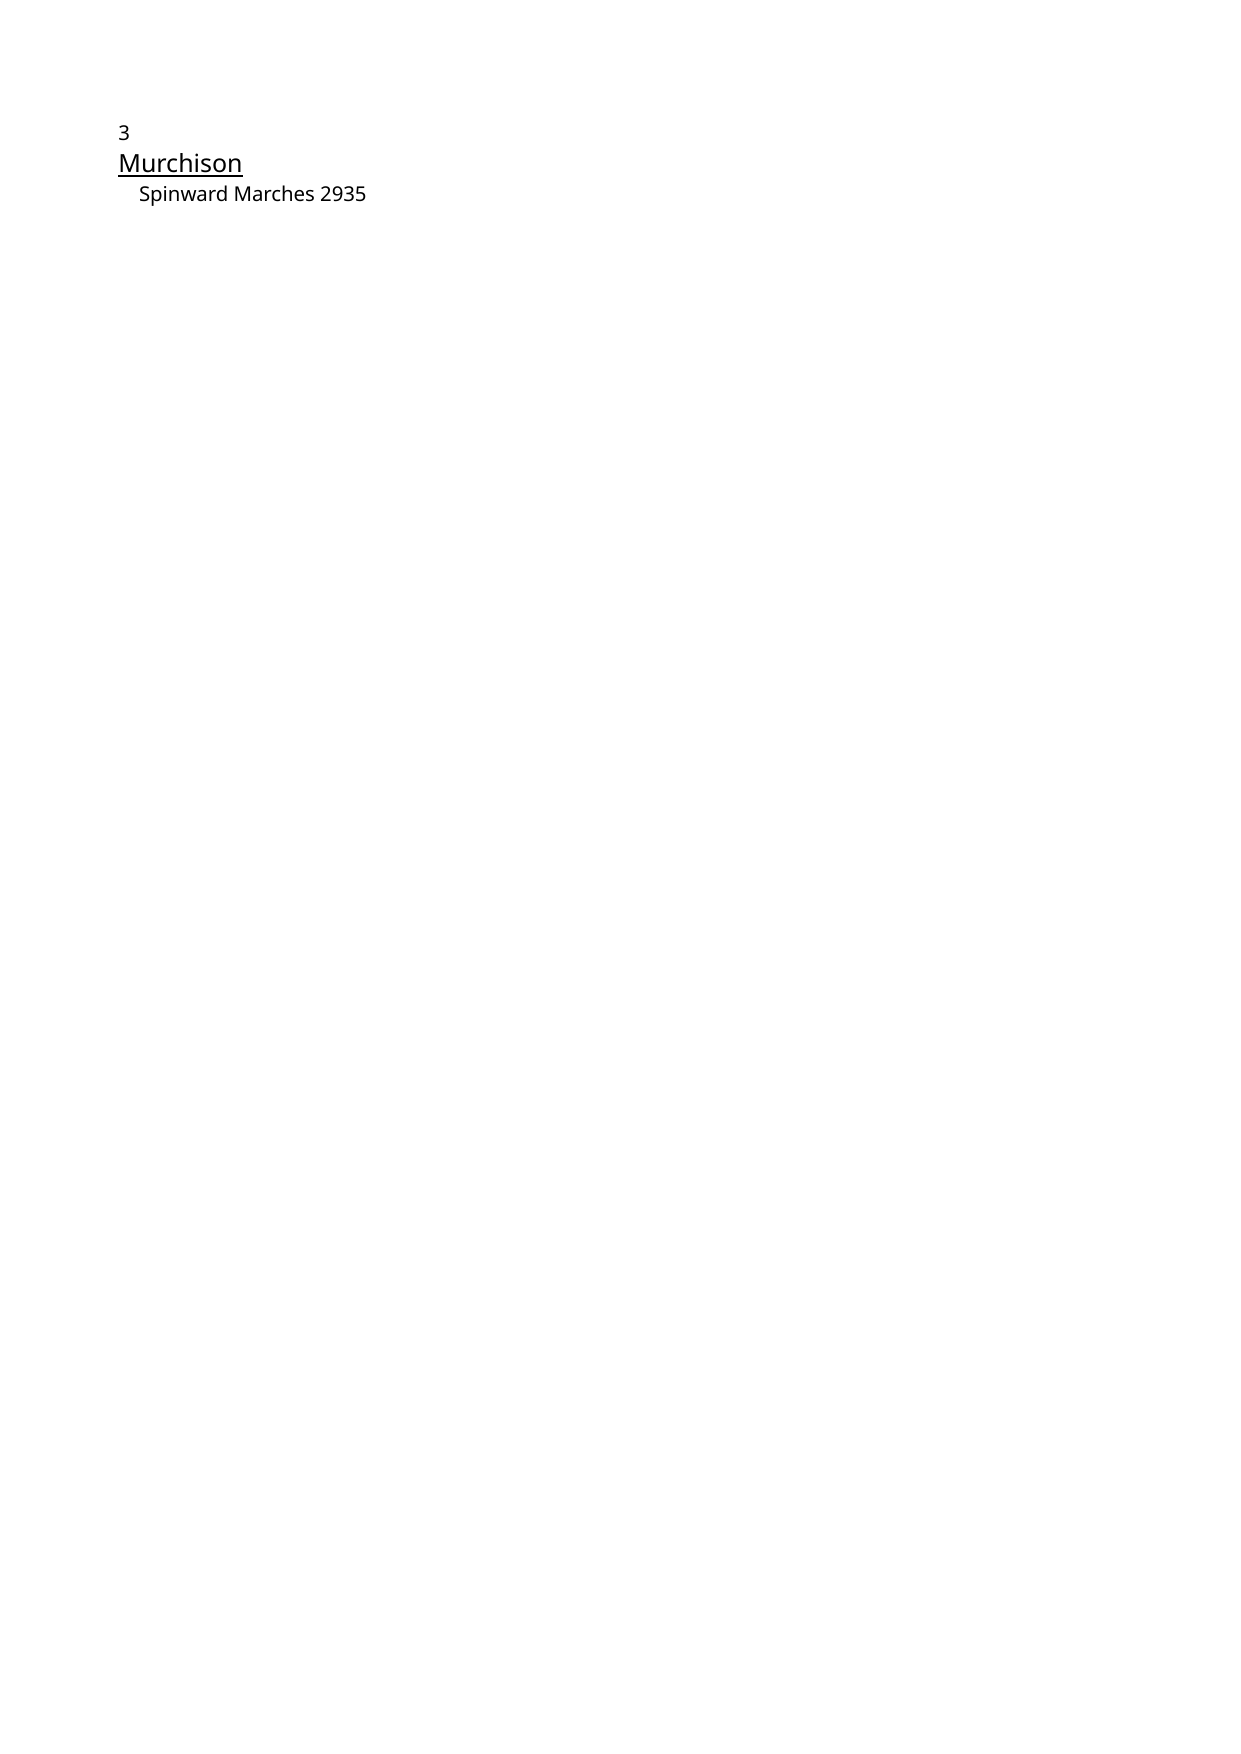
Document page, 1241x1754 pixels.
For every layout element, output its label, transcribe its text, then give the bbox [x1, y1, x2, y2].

text 3 [118, 118, 1122, 146]
text Murchison [118, 146, 1122, 180]
text Spinward Marches 2935 [139, 180, 1122, 208]
